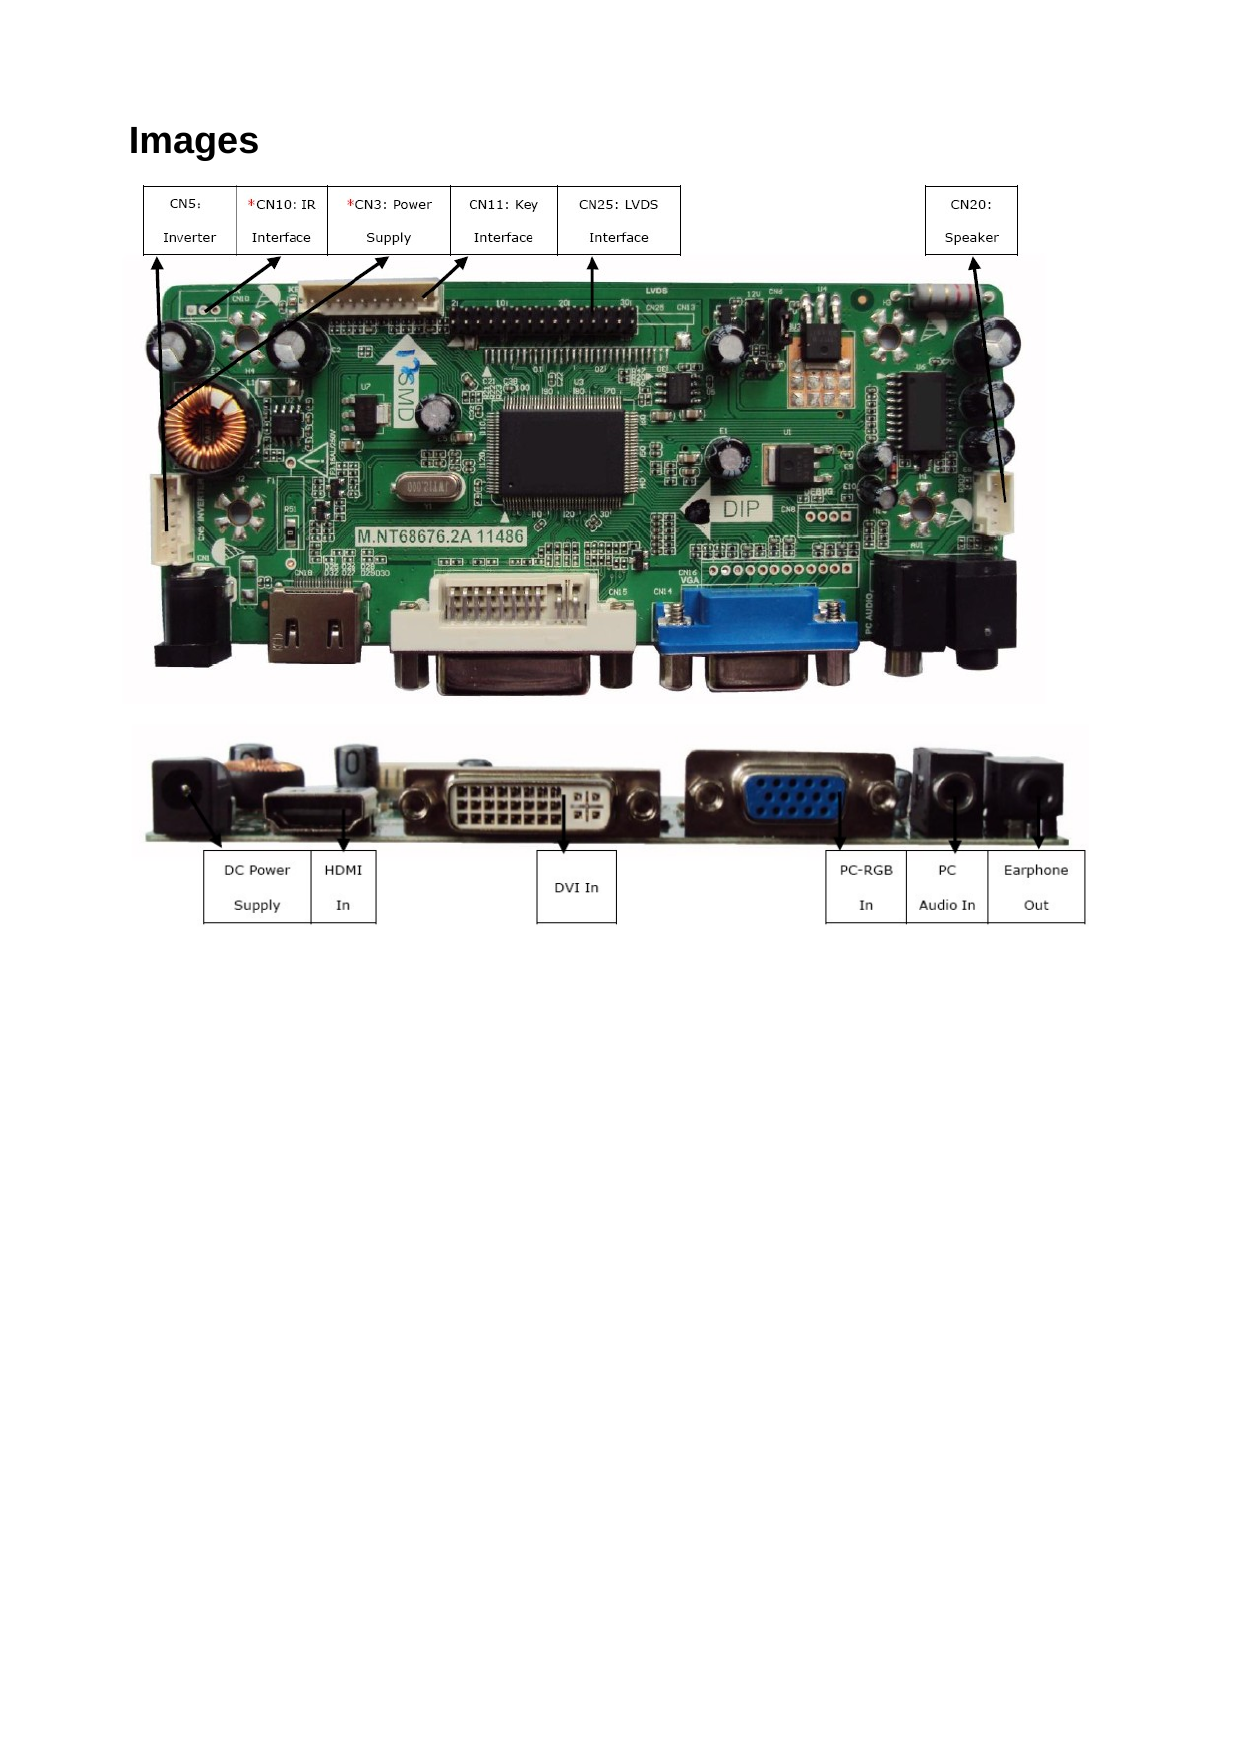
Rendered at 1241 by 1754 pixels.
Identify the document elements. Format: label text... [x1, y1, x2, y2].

picture [131, 720, 1136, 947]
picture [118, 174, 1123, 704]
subtitle Images [118, 118, 1122, 162]
